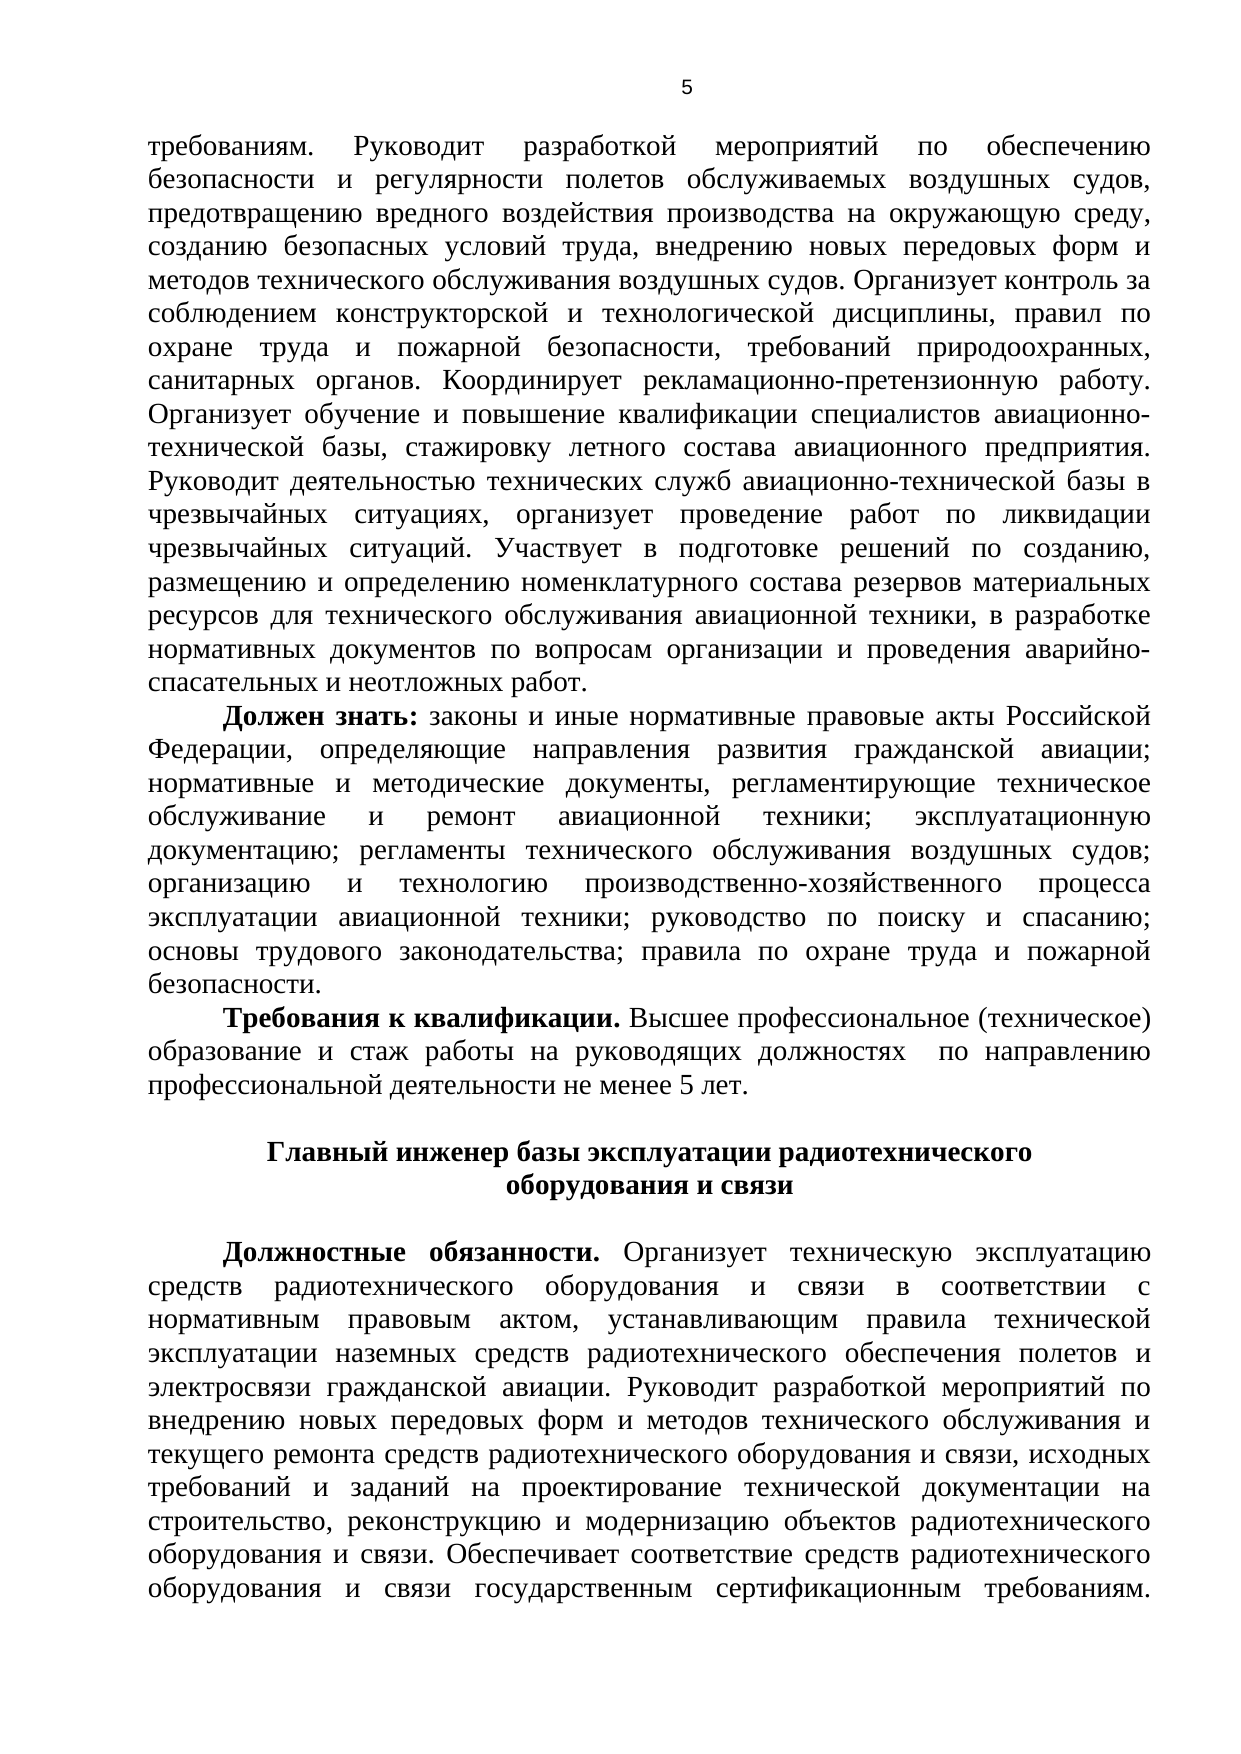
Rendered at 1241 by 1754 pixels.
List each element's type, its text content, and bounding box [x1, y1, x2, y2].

text Должностные обязанности. Организует техническую эксплуатацию средств радиотехнического оборудования и связи в соответствии с нормативным правовым актом, устанавливающим правила технической эксплуатации наземных средств радиотехнического обеспечения полетов и электросвязи гражданской авиации. Руководит разработкой мероприятий по внедрению новых передовых форм и методов технического обслуживания и текущего ремонта средств радиотехнического оборудования и связи, исходных требований и заданий на проектирование технической документации на строительство, реконструкцию и модернизацию объектов радиотехнического оборудования и связи. Обеспечивает соответствие средств радиотехнического оборудования и связи государственным сертификационным требованиям. [148, 1234, 1152, 1603]
subtitle Главный инженер базы эксплуатации радиотехнического [148, 1134, 1152, 1167]
text требованиям. Руководит разработкой мероприятий по обеспечению безопасности и регулярности полетов обслуживаемых воздушных судов, предотвращению вредного воздействия производства на окружающую среду, созданию безопасных условий труда, внедрению новых передовых форм и методов технического обслуживания воздушных судов. Организует контроль за соблюдением конструкторской и технологической дисциплины, правил по охране труда и пожарной безопасности, требований природоохранных, санитарных органов. Координирует рекламационно-претензионную работу. Организует обучение и повышение квалификации специалистов авиационно-технической базы, стажировку летного состава авиационного предприятия. Руководит деятельностью технических служб авиационно-технической базы в чрезвычайных ситуациях, организует проведение работ по ликвидации чрезвычайных ситуаций. Участвует в подготовке решений по созданию, размещению и определению номенклатурного состава резервов материальных ресурсов для технического обслуживания авиационной техники, в разработке нормативных документов по вопросам организации и проведения аварийно-спасательных и неотложных работ. [148, 128, 1152, 698]
subtitle оборудования и связи [148, 1167, 1152, 1201]
text Должен знать: законы и иные нормативные правовые акты Российской Федерации, определяющие направления развития гражданской авиации; нормативные и методические документы, регламентирующие техническое обслуживание и ремонт авиационной техники; эксплуатационную документацию; регламенты технического обслуживания воздушных судов; организацию и технологию производственно-хозяйственного процесса эксплуатации авиационной техники; руководство по поиску и спасанию; основы трудового законодательства; правила по охране труда и пожарной безопасности. [148, 698, 1152, 1000]
text Требования к квалификации. Высшее профессиональное (техническое) образование и стаж работы на руководящих должностях по направлению профессиональной деятельности не менее 5 лет. [148, 1000, 1152, 1100]
